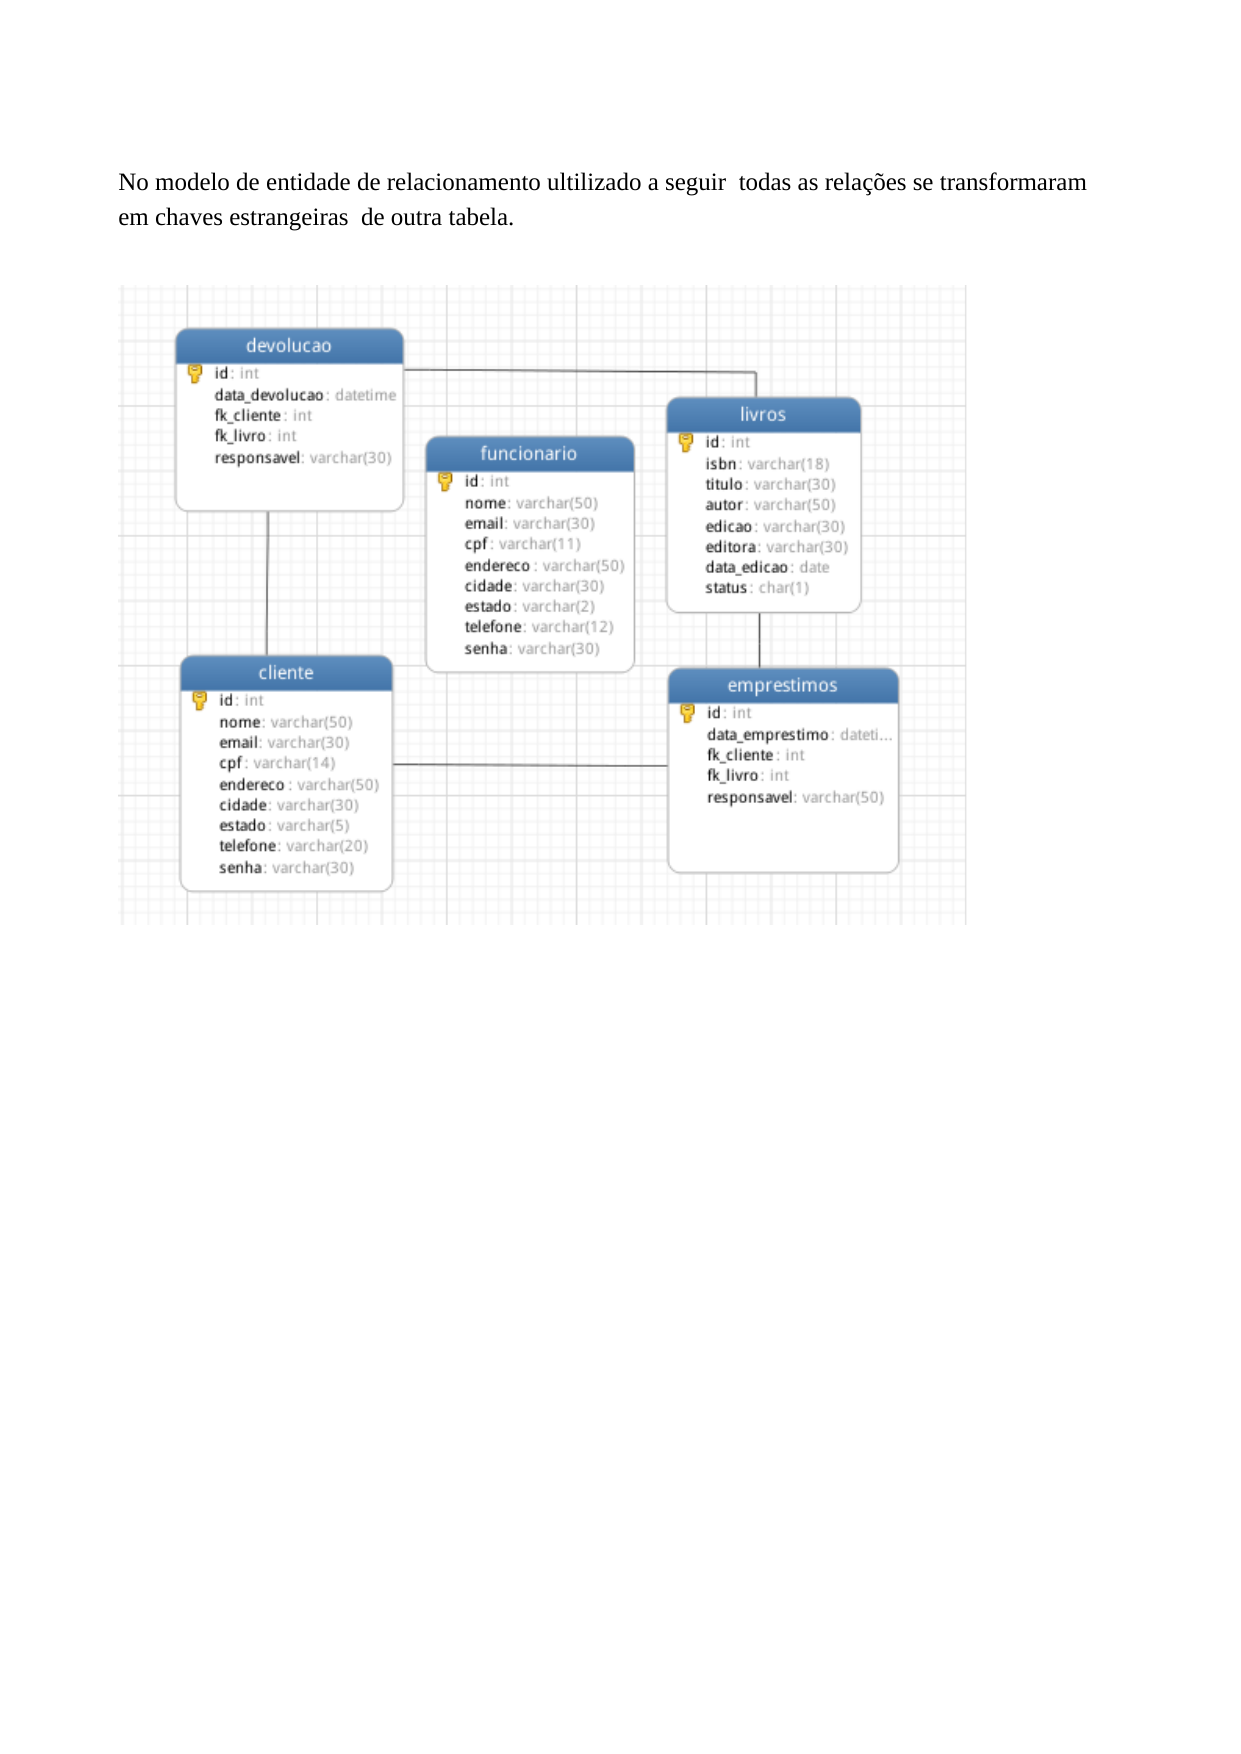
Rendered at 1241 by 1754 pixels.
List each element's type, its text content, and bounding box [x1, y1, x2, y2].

text No modelo de entidade de relacionamento ultilizado a seguir todas as relações se transformaram em chaves estrangeiras de outra tabela. [118, 167, 1122, 265]
picture [118, 285, 967, 925]
